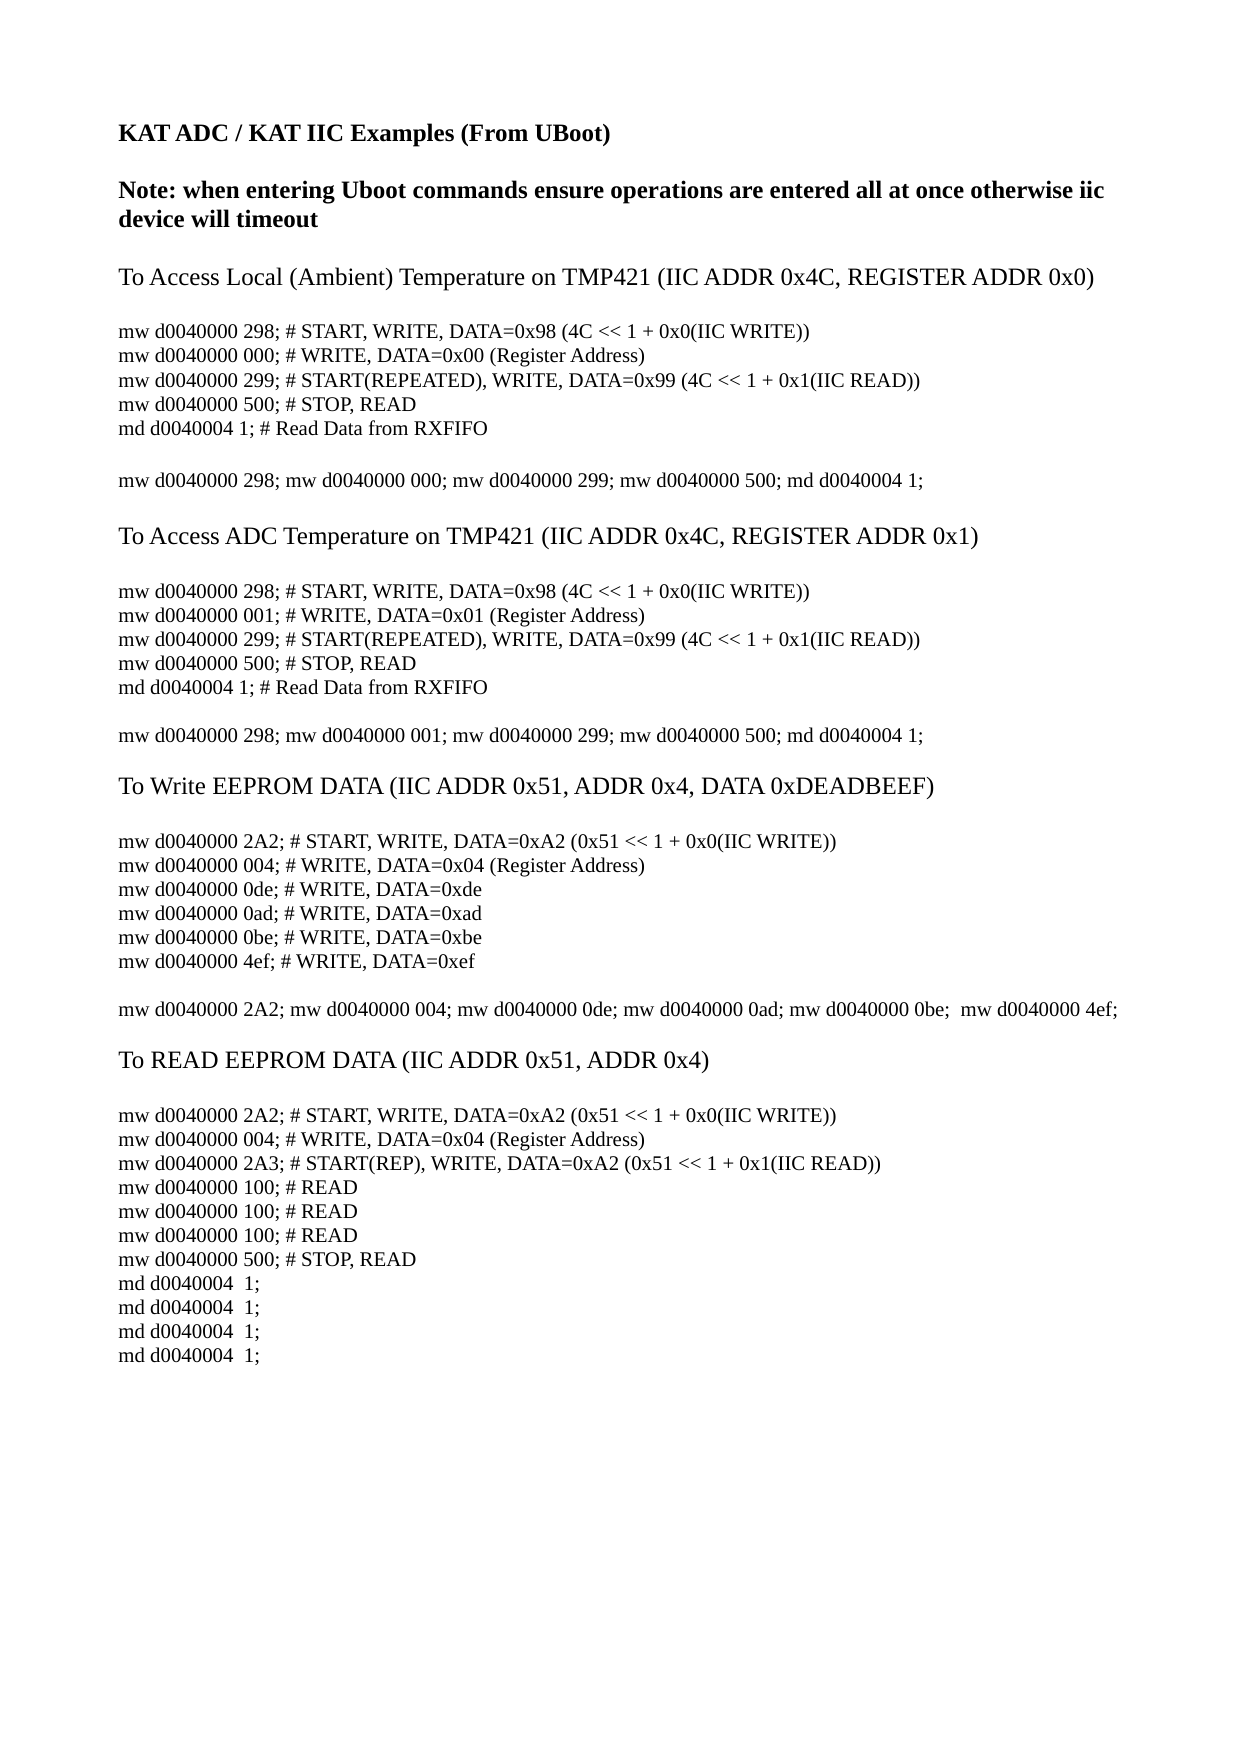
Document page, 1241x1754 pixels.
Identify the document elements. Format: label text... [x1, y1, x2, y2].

text mw d0040000 298; # START, WRITE, DATA=0x98 (4C << 1 + 0x0(IIC WRITE)) [118, 319, 1122, 343]
text mw d0040000 0ad; # WRITE, DATA=0xad [118, 901, 1122, 925]
text To Access ADC Temperature on TMP421 (IIC ADDR 0x4C, REGISTER ADDR 0x1) [118, 521, 1122, 550]
text mw d0040000 299; # START(REPEATED), WRITE, DATA=0x99 (4C << 1 + 0x1(IIC READ)) [118, 367, 1122, 392]
text mw d0040000 2A3; # START(REP), WRITE, DATA=0xA2 (0x51 << 1 + 0x1(IIC READ)) [118, 1151, 1122, 1175]
text mw d0040000 2A2; mw d0040000 004; mw d0040000 0de; mw d0040000 0ad; mw d0040000 0be; mw d0040000 4ef; [118, 997, 1122, 1021]
text mw d0040000 298; mw d0040000 001; mw d0040000 299; mw d0040000 500; md d0040004 1; [118, 723, 1122, 747]
text mw d0040000 100; # READ [118, 1199, 1122, 1223]
text mw d0040000 004; # WRITE, DATA=0x04 (Register Address) [118, 1127, 1122, 1151]
text mw d0040000 0de; # WRITE, DATA=0xde [118, 877, 1122, 901]
text mw d0040000 100; # READ [118, 1223, 1122, 1247]
text mw d0040000 298; # START, WRITE, DATA=0x98 (4C << 1 + 0x0(IIC WRITE)) [118, 579, 1122, 603]
text md d0040004 1; [118, 1319, 1122, 1343]
text mw d0040000 001; # WRITE, DATA=0x01 (Register Address) [118, 603, 1122, 627]
text mw d0040000 500; # STOP, READ [118, 392, 1122, 416]
text mw d0040000 000; # WRITE, DATA=0x00 (Register Address) [118, 343, 1122, 367]
text mw d0040000 100; # READ [118, 1175, 1122, 1199]
text mw d0040000 2A2; # START, WRITE, DATA=0xA2 (0x51 << 1 + 0x0(IIC WRITE)) [118, 1103, 1122, 1127]
text mw d0040000 4ef; # WRITE, DATA=0xef [118, 949, 1122, 973]
text Note: when entering Uboot commands ensure operations are entered all at once otherwise iic device will timeout [118, 176, 1122, 233]
text To Access Local (Ambient) Temperature on TMP421 (IIC ADDR 0x4C, REGISTER ADDR 0x0) [118, 262, 1122, 291]
text mw d0040000 500; # STOP, READ [118, 651, 1122, 675]
text md d0040004 1; [118, 1343, 1122, 1367]
text mw d0040000 0be; # WRITE, DATA=0xbe [118, 925, 1122, 949]
text mw d0040000 299; # START(REPEATED), WRITE, DATA=0x99 (4C << 1 + 0x1(IIC READ)) [118, 627, 1122, 651]
text md d0040004 1; # Read Data from RXFIFO [118, 675, 1122, 699]
text mw d0040000 2A2; # START, WRITE, DATA=0xA2 (0x51 << 1 + 0x0(IIC WRITE)) [118, 829, 1122, 853]
text mw d0040000 500; # STOP, READ [118, 1247, 1122, 1271]
text md d0040004 1; # Read Data from RXFIFO [118, 416, 1122, 440]
text mw d0040000 004; # WRITE, DATA=0x04 (Register Address) [118, 853, 1122, 877]
text To Write EEPROM DATA (IIC ADDR 0x51, ADDR 0x4, DATA 0xDEADBEEF) [118, 771, 1122, 800]
text mw d0040000 298; mw d0040000 000; mw d0040000 299; mw d0040000 500; md d0040004 1; [118, 468, 1122, 492]
text md d0040004 1; [118, 1271, 1122, 1295]
text KAT ADC / KAT IIC Examples (From UBoot) [118, 118, 1122, 147]
text md d0040004 1; [118, 1295, 1122, 1319]
text To READ EEPROM DATA (IIC ADDR 0x51, ADDR 0x4) [118, 1045, 1122, 1074]
